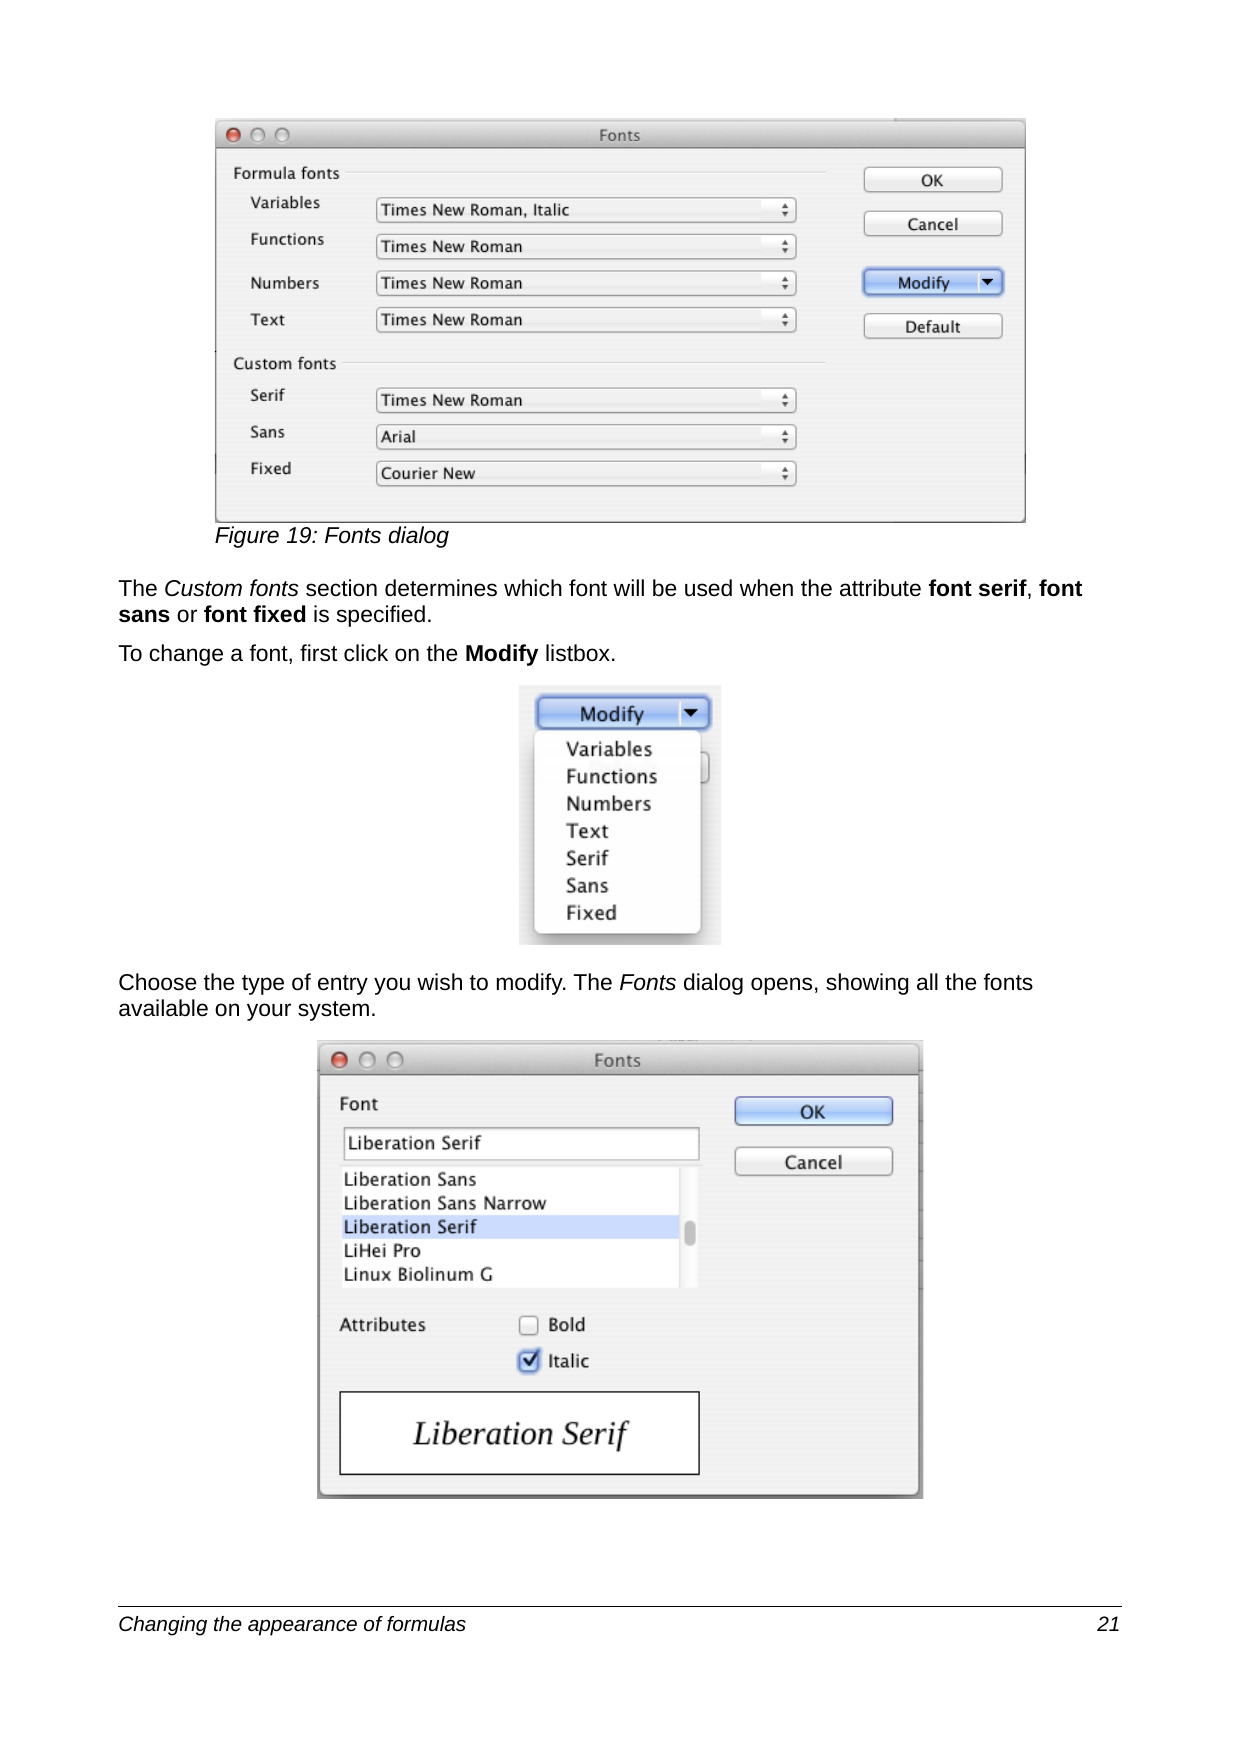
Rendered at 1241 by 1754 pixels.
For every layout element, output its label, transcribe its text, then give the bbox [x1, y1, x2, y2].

picture [317, 1040, 924, 1499]
list To change a font, first click on the Modify listbox. [118, 640, 1122, 666]
picture [518, 685, 722, 945]
text Choose the type of entry you wish to modify. The Fonts dialog opens, showing all the fonts available on your system. [118, 969, 1122, 1022]
text The Custom fonts section determines which font will be used when the attribute font serif, font sans or font fixed is specified. [118, 574, 1122, 627]
picture [214, 118, 1026, 523]
text Figure 19: Fonts dialog [214, 523, 1026, 549]
